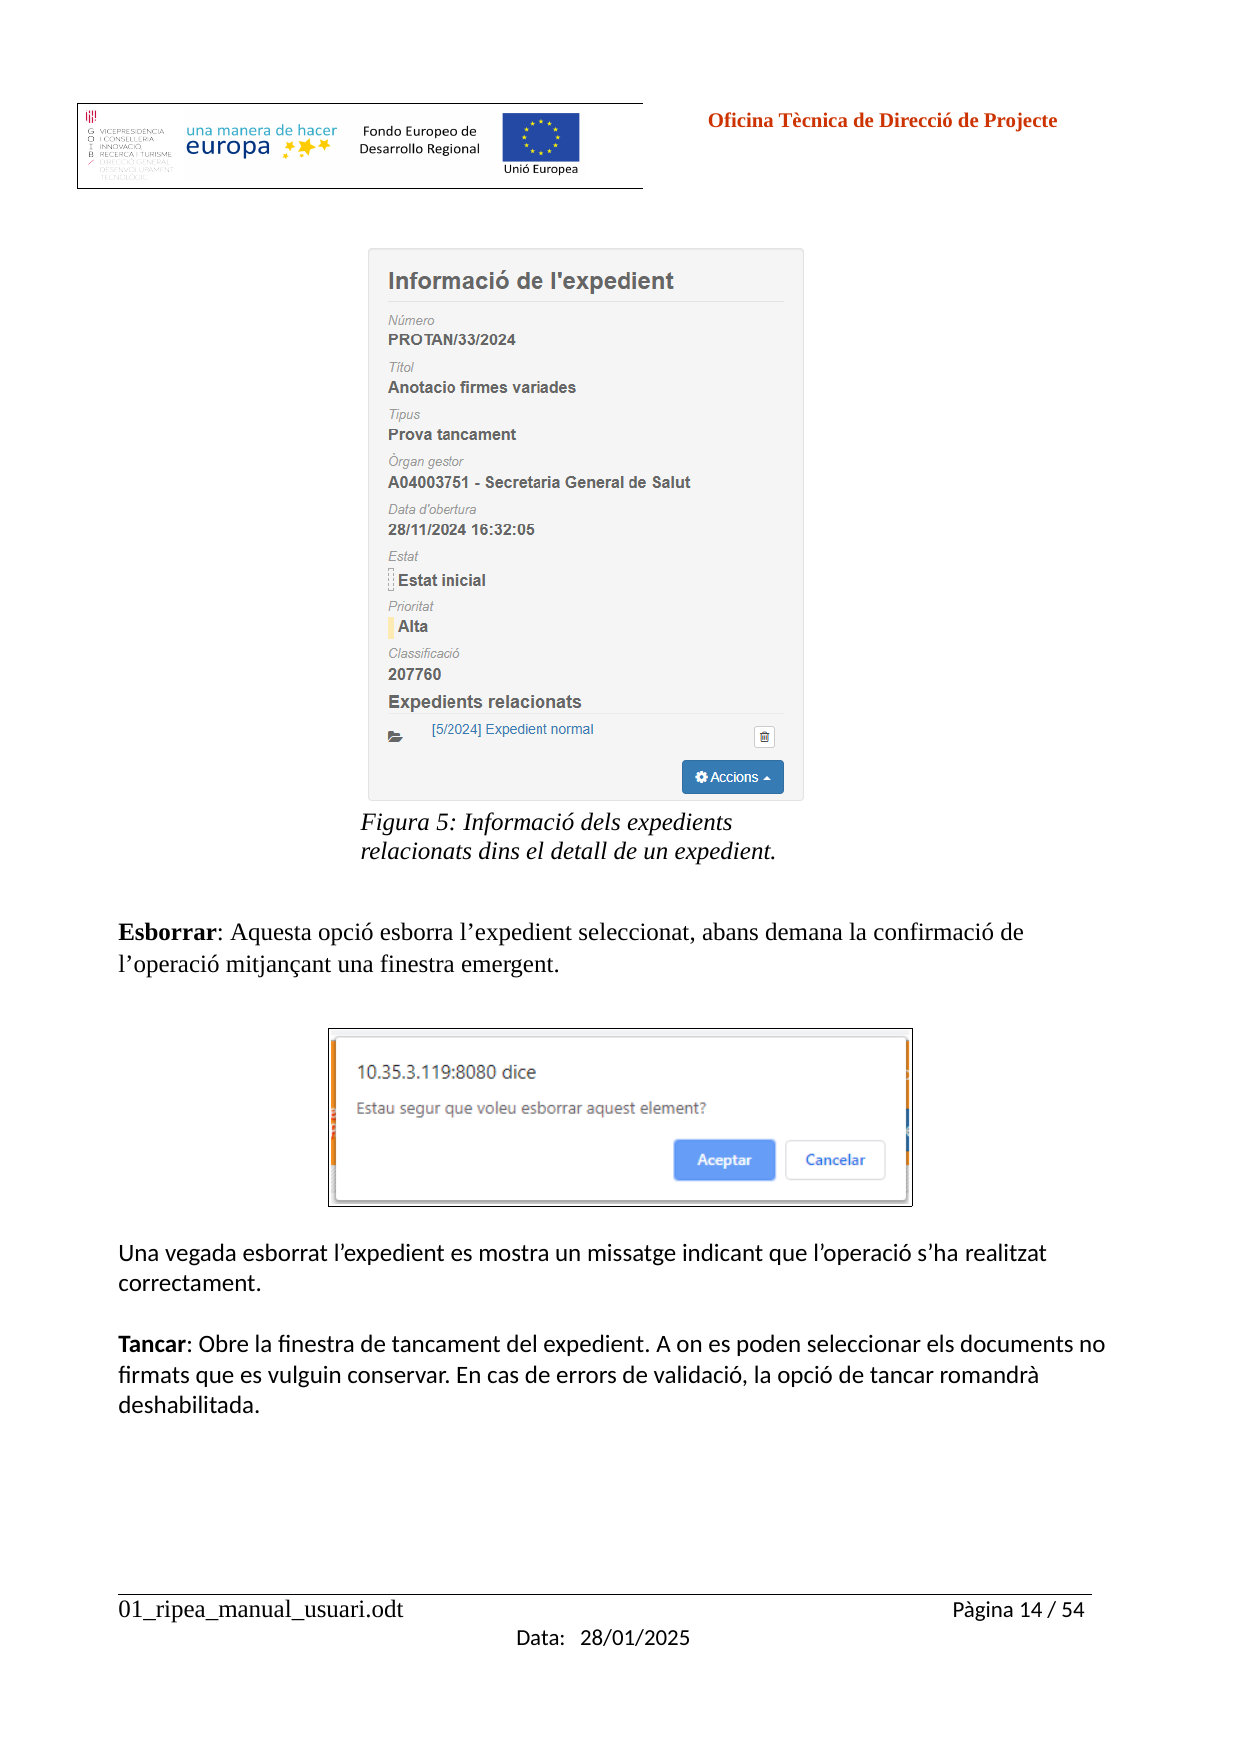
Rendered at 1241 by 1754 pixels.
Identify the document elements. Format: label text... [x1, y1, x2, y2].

picture [82, 108, 178, 182]
text Esborrar: Aquesta opció esborra l’expedient seleccionat, abans demana la confirmació de l’operació mitjançant una finestra emergent. [118, 917, 1122, 978]
picture [184, 108, 585, 182]
picture [331, 1030, 910, 1204]
text Una vegada esborrat l’expedient es mostra un missatge indicant que l’operació s’ha realitzat correctament. [118, 1237, 1122, 1298]
picture [360, 242, 809, 808]
text Figura 5: Informació dels expedients relacionats dins el detall de un expedient. [360, 808, 808, 865]
text Tancar: Obre la finestra de tancament del expedient. A on es poden seleccionar els documents no firmats que es vulguin conservar. En cas de errors de validació, la opció de tancar romandrà deshabilitada. [118, 1328, 1122, 1420]
